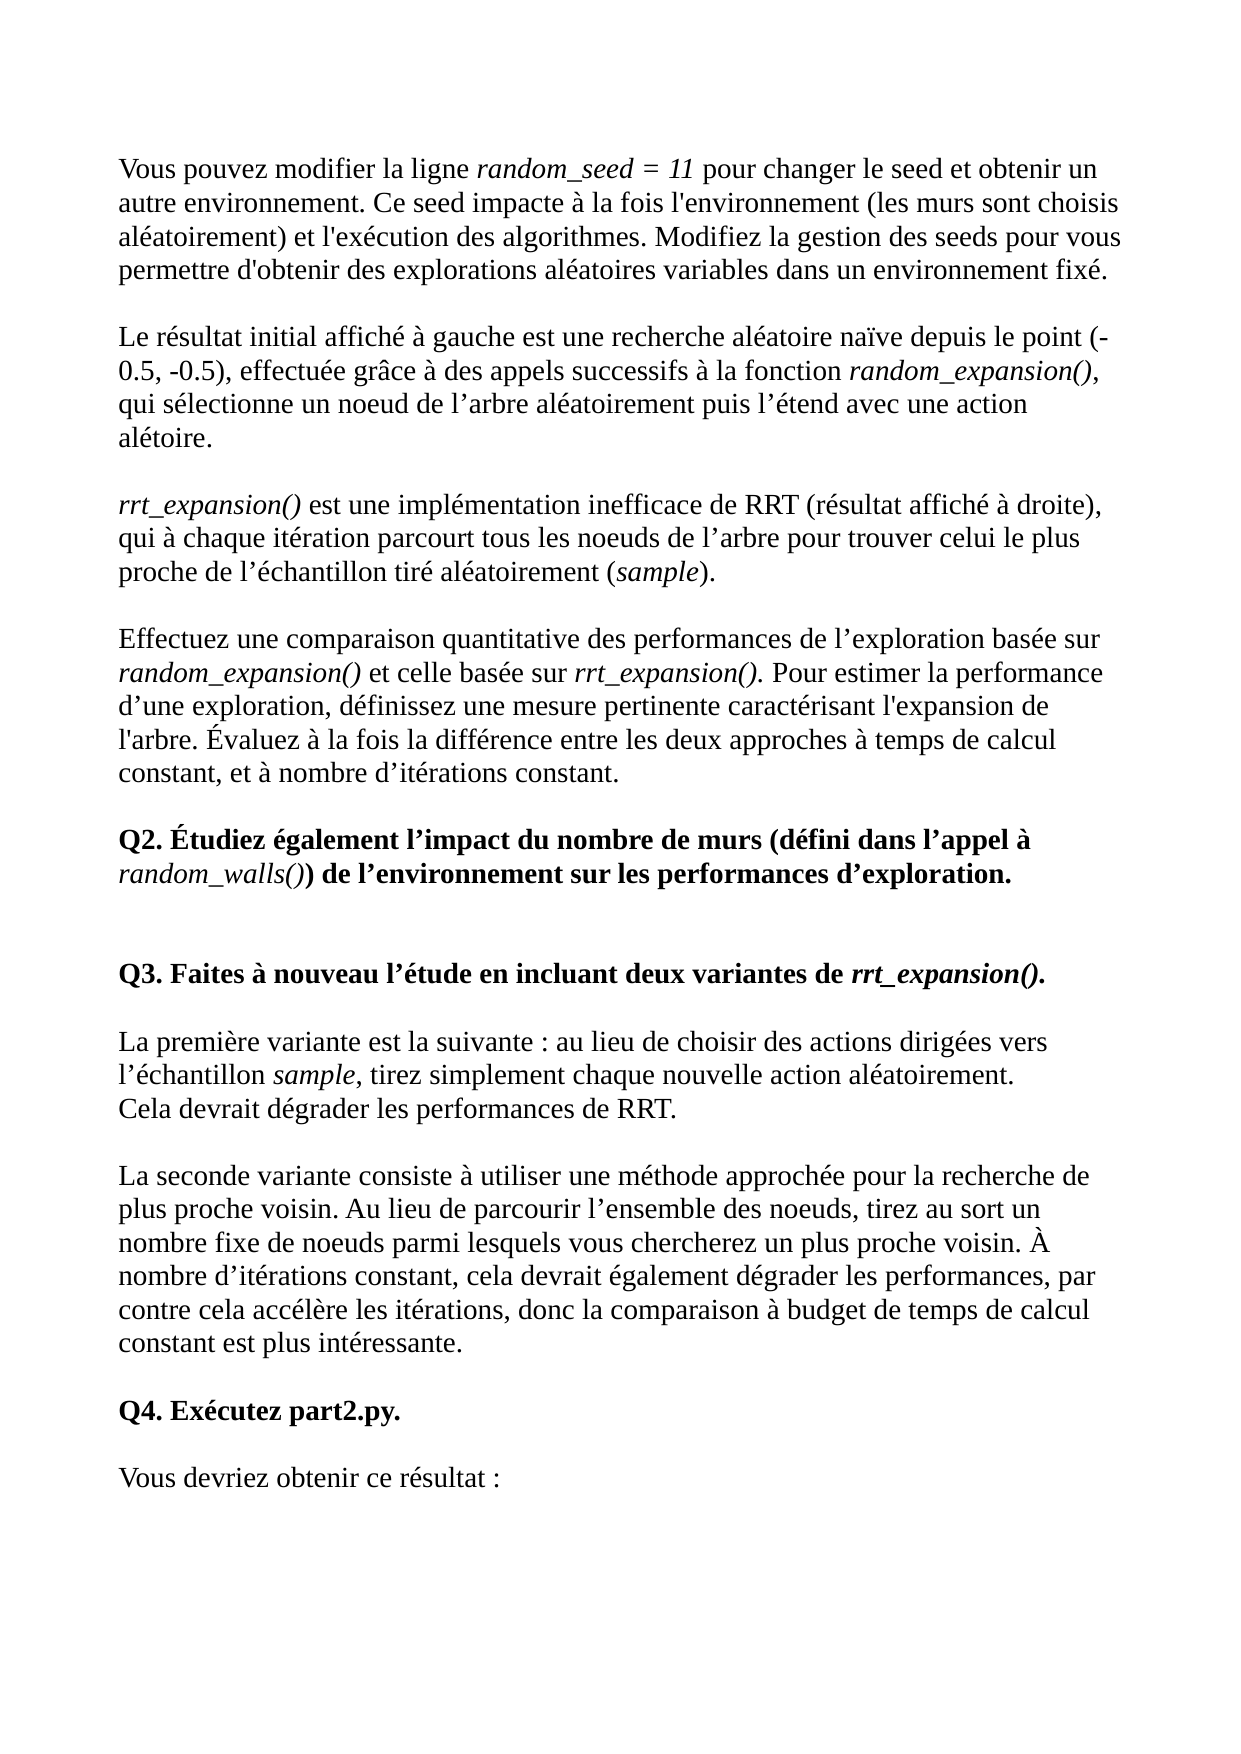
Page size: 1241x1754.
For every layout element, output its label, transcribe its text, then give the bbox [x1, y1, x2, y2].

text La première variante est la suivante : au lieu de choisir des actions dirigées vers l’échantillon sample, tirez simplement chaque nouvelle action aléatoirement. [118, 1024, 1122, 1091]
text Effectuez une comparaison quantitative des performances de l’exploration basée sur random_expansion() et celle basée sur rrt_expansion(). Pour estimer la performance d’une exploration, définissez une mesure pertinente caractérisant l'expansion de l'arbre. Évaluez à la fois la différence entre les deux approches à temps de calcul constant, et à nombre d’itérations constant. [118, 621, 1122, 789]
text Vous pouvez modifier la ligne random_seed = 11 pour changer le seed et obtenir un autre environnement. Ce seed impacte à la fois l'environnement (les murs sont choisis aléatoirement) et l'exécution des algorithmes. Modifiez la gestion des seeds pour vous permettre d'obtenir des explorations aléatoires variables dans un environnement fixé. [118, 152, 1122, 286]
text Q3. Faites à nouveau l’étude en incluant deux variantes de rrt_expansion(). [118, 957, 1122, 990]
text Q2. Étudiez également l’impact du nombre de murs (défini dans l’appel à random_walls()) de l’environnement sur les performances d’exploration. [118, 822, 1122, 889]
text Q4. Exécutez part2.py. [118, 1393, 1122, 1426]
text Vous devriez obtenir ce résultat : [118, 1460, 1122, 1493]
text Le résultat initial affiché à gauche est une recherche aléatoire naïve depuis le point (-0.5, -0.5), effectuée grâce à des appels successifs à la fonction random_expansion(), qui sélectionne un noeud de l’arbre aléatoirement puis l’étend avec une action alétoire. [118, 319, 1122, 453]
text La seconde variante consiste à utiliser une méthode approchée pour la recherche de plus proche voisin. Au lieu de parcourir l’ensemble des noeuds, tirez au sort un nombre fixe de noeuds parmi lesquels vous chercherez un plus proche voisin. À nombre d’itérations constant, cela devrait également dégrader les performances, par contre cela accélère les itérations, donc la comparaison à budget de temps de calcul constant est plus intéressante. [118, 1158, 1122, 1359]
text rrt_expansion() est une implémentation inefficace de RRT (résultat affiché à droite), qui à chaque itération parcourt tous les noeuds de l’arbre pour trouver celui le plus proche de l’échantillon tiré aléatoirement (sample). [118, 487, 1122, 588]
text Cela devrait dégrader les performances de RRT. [118, 1091, 1122, 1124]
